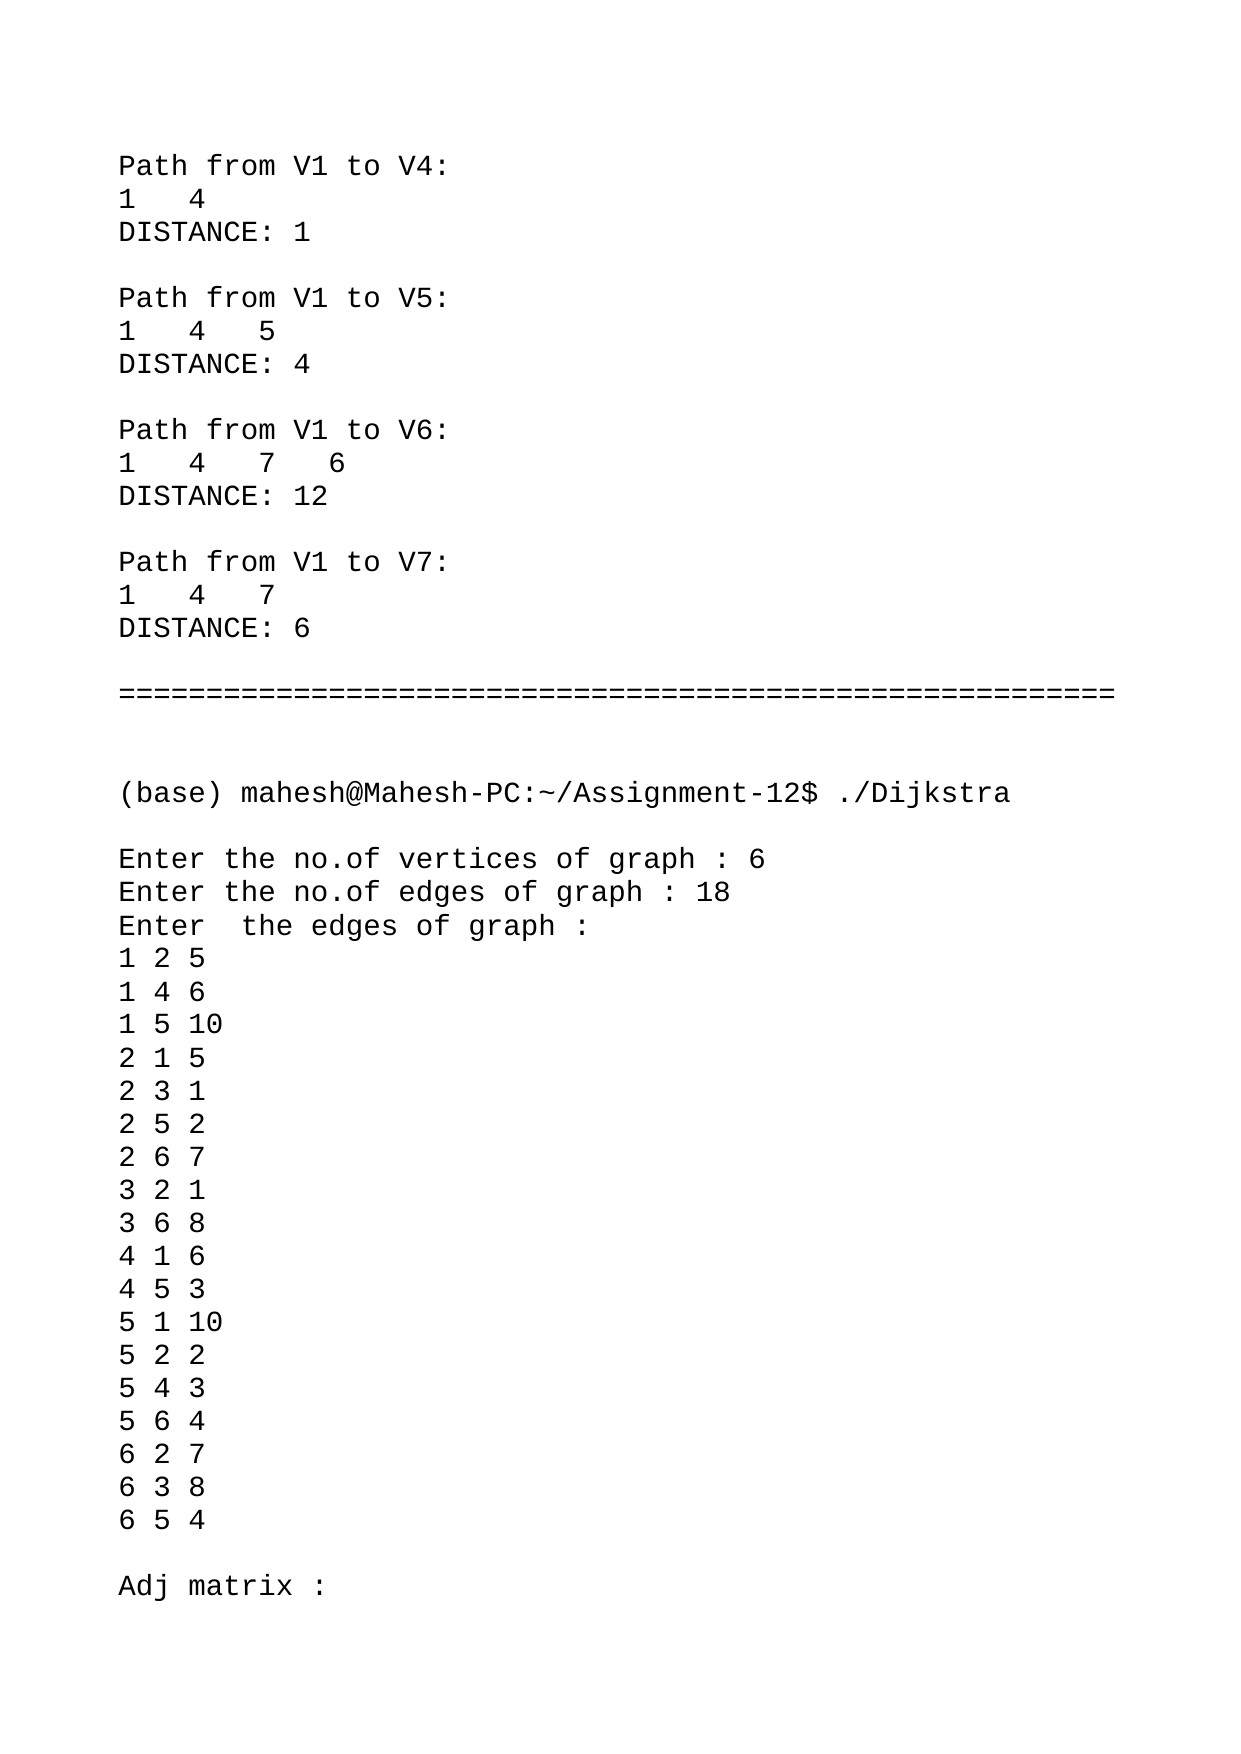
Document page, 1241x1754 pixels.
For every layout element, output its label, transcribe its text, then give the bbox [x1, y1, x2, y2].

text 1 2 5 [118, 944, 1122, 977]
text 2 5 2 [118, 1109, 1122, 1142]
text 2 6 7 [118, 1142, 1122, 1175]
text 2 1 5 [118, 1043, 1122, 1076]
text 5 2 2 [118, 1340, 1122, 1373]
text 5 1 10 [118, 1307, 1122, 1340]
text Path from V1 to V7: [118, 547, 1122, 580]
text 5 4 3 [118, 1373, 1122, 1406]
text 1 4 5 [118, 316, 1122, 349]
text DISTANCE: 4 [118, 349, 1122, 382]
text 4 1 6 [118, 1241, 1122, 1274]
text (base) mahesh@Mahesh-PC:~/Assignment-12$ ./Dijkstra [118, 778, 1122, 812]
text DISTANCE: 1 [118, 217, 1122, 250]
text 6 5 4 [118, 1505, 1122, 1538]
text 2 3 1 [118, 1076, 1122, 1109]
text 4 5 3 [118, 1274, 1122, 1307]
text Enter the edges of graph : [118, 911, 1122, 944]
text Path from V1 to V5: [118, 283, 1122, 316]
text 1 5 10 [118, 1010, 1122, 1043]
text Path from V1 to V6: [118, 415, 1122, 448]
text 1 4 6 [118, 977, 1122, 1010]
text 1 4 7 [118, 580, 1122, 613]
text 5 6 4 [118, 1406, 1122, 1439]
text ========================================================= [118, 679, 1122, 712]
text Enter the no.of edges of graph : 18 [118, 878, 1122, 911]
text 3 6 8 [118, 1208, 1122, 1241]
text DISTANCE: 12 [118, 481, 1122, 514]
text 6 3 8 [118, 1472, 1122, 1505]
text 6 2 7 [118, 1439, 1122, 1472]
text Adj matrix : [118, 1571, 1122, 1604]
text 3 2 1 [118, 1175, 1122, 1208]
text Enter the no.of vertices of graph : 6 [118, 844, 1122, 878]
text 1 4 7 6 [118, 448, 1122, 481]
text Path from V1 to V4: [118, 151, 1122, 184]
text DISTANCE: 6 [118, 613, 1122, 646]
text 1 4 [118, 184, 1122, 217]
